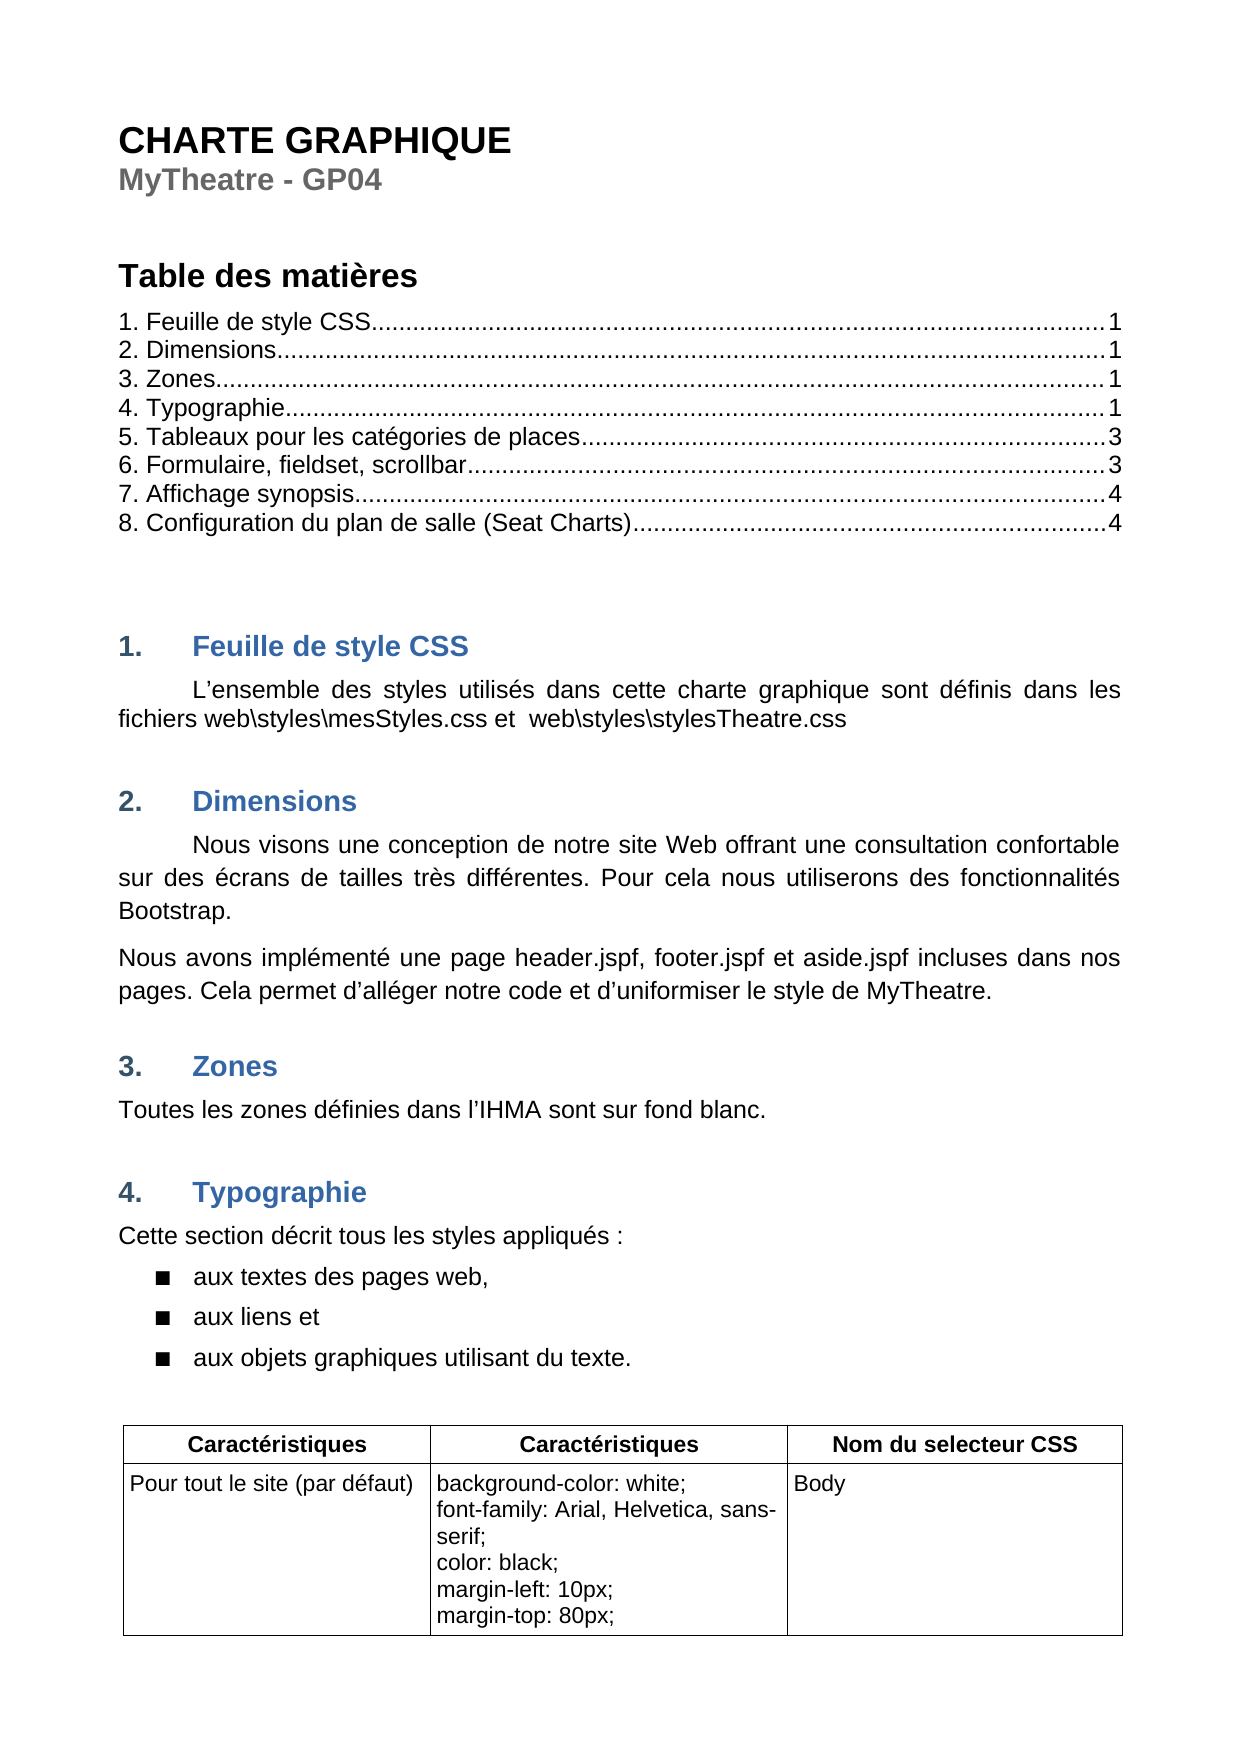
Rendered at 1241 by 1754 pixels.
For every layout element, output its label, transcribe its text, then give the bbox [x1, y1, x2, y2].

table_header Nom du selecteur CSS [788, 1426, 1122, 1463]
table_header Caractéristiques [124, 1426, 430, 1463]
list aux objets graphiques utilisant du texte. [156, 1343, 1122, 1372]
text Nous avons implémenté une page header.jspf, footer.jspf et aside.jspf incluses dans nos pages. Cela permet d’alléger notre code et d’uniformiser le style de MyTheatre. [118, 943, 1122, 1005]
table_cell background-color: white; font-family: Arial, Helvetica, sans-serif; color: black; margin-left: 10px; margin-top: 80px; [431, 1464, 787, 1635]
subtitle Typographie [118, 1175, 1122, 1209]
text MyTheatre - GP04 [118, 161, 1122, 197]
text 1. Feuille de style CSS 1 [118, 307, 1122, 335]
text CHARTE GRAPHIQUE [118, 118, 1122, 161]
text Nous visons une conception de notre site Web offrant une consultation confortable sur des écrans de tailles très différentes. Pour cela nous utiliserons des fonctionnalités Bootstrap. [118, 830, 1122, 924]
text 6. Formulaire, fieldset, scrollbar 3 [118, 450, 1122, 479]
subtitle Table des matières [118, 256, 1122, 294]
text 7. Affichage synopsis 4 [118, 479, 1122, 508]
text 8. Configuration du plan de salle (Seat Charts) 4 [118, 508, 1122, 537]
subtitle Dimensions [118, 784, 1122, 817]
text 2. Dimensions 1 [118, 335, 1122, 364]
text Cette section décrit tous les styles appliqués : [118, 1221, 1122, 1250]
list aux textes des pages web, [156, 1262, 1122, 1291]
table_cell Pour tout le site (par défaut) [124, 1464, 430, 1635]
table_cell Body [788, 1464, 1122, 1635]
subtitle Feuille de style CSS [118, 629, 1122, 662]
table_header Caractéristiques [431, 1426, 787, 1463]
text L’ensemble des styles utilisés dans cette charte graphique sont définis dans les fichiers web\styles\mesStyles.css et web\styles\stylesTheatre.css [118, 675, 1122, 732]
text Toutes les zones définies dans l’IHMA sont sur fond blanc. [118, 1095, 1122, 1124]
subtitle Zones [118, 1049, 1122, 1082]
text 5. Tableaux pour les catégories de places 3 [118, 422, 1122, 450]
list aux liens et [156, 1302, 1122, 1331]
text 3. Zones 1 [118, 364, 1122, 393]
text 4. Typographie 1 [118, 393, 1122, 422]
